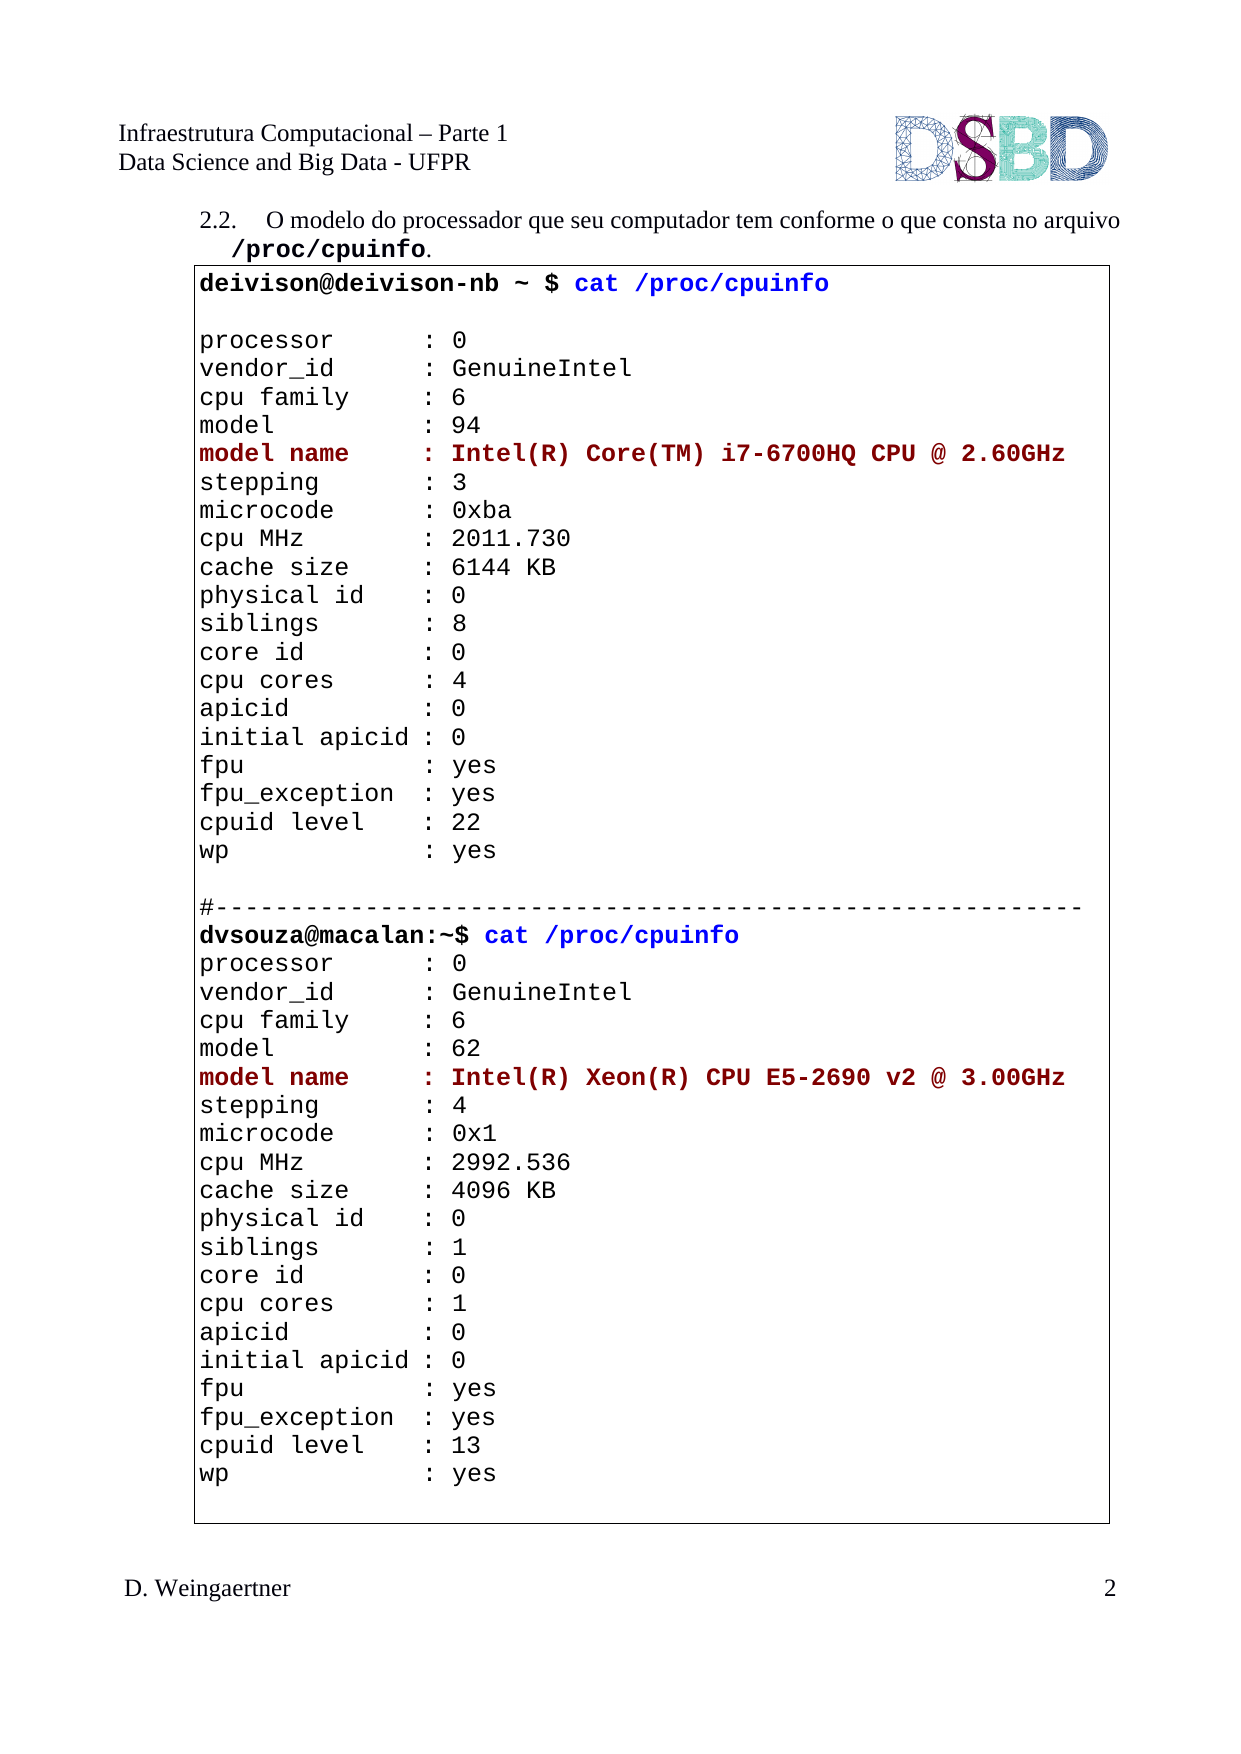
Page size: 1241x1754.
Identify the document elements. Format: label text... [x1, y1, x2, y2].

list O modelo do processador que seu computador tem conforme o que consta no arquivo /proc/cpuinfo. [193, 205, 1122, 265]
picture [892, 112, 1111, 185]
table_header deivison@deivison-nb ~ $ cat /proc/cpuinfo processor : 0 vendor_id : GenuineIntel cpu family : 6 model : 94 model name : Intel(R) Core(TM) i7-6700HQ CPU @ 2.60GHz stepping : 3 microcode : 0xba cpu MHz : 2011.730 cache size : 6144 KB physical id : 0 siblings : 8 core id : 0 cpu cores : 4 apicid : 0 initial apicid : 0 fpu : yes fpu_exception : yes cpuid level : 22 wp : yes #---------------------------------------------------------- dvsouza@macalan:~$ cat /proc/cpuinfo processor : 0 vendor_id : GenuineIntel cpu family : 6 model : 62 model name : Intel(R) Xeon(R) CPU E5-2690 v2 @ 3.00GHz stepping : 4 microcode : 0x1 cpu MHz : 2992.536 cache size : 4096 KB physical id : 0 siblings : 1 core id : 0 cpu cores : 1 apicid : 0 initial apicid : 0 fpu : yes fpu_exception : yes cpuid level : 13 wp : yes [195, 266, 1109, 1523]
